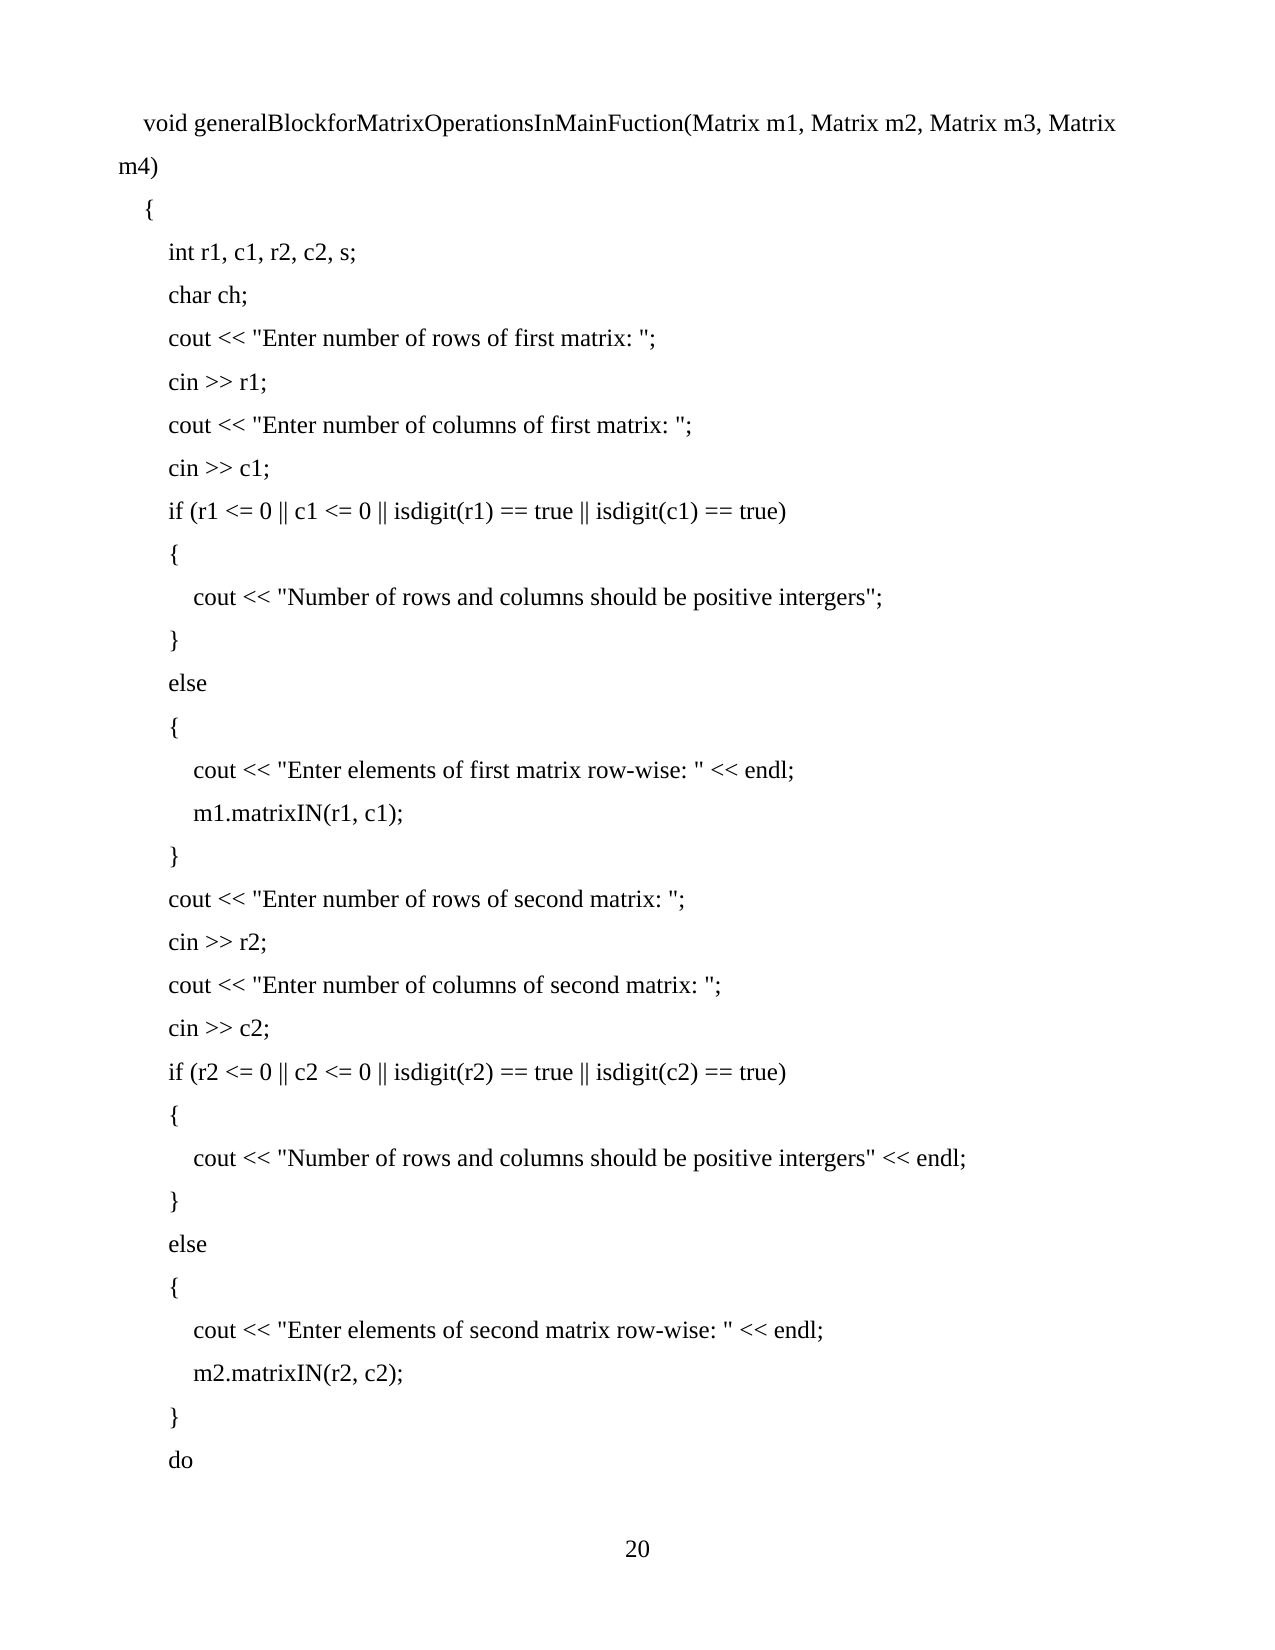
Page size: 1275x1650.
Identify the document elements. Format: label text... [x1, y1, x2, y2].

text } [118, 1402, 1157, 1430]
text { [118, 539, 1157, 568]
text { [118, 1272, 1157, 1301]
text m1.matrixIN(r1, c1); [118, 798, 1157, 827]
text cout << "Enter number of rows of first matrix: "; [118, 323, 1157, 352]
text cin >> r2; [118, 927, 1157, 956]
text void generalBlockforMatrixOperationsInMainFuction(Matrix m1, Matrix m2, Matrix m3, Matrix m4) [118, 108, 1157, 180]
text cout << "Enter elements of first matrix row-wise: " << endl; [118, 755, 1157, 783]
text do [118, 1445, 1157, 1473]
text else [118, 668, 1157, 697]
text cout << "Enter number of columns of first matrix: "; [118, 410, 1157, 438]
text else [118, 1229, 1157, 1258]
text cin >> r1; [118, 367, 1157, 395]
text cin >> c2; [118, 1013, 1157, 1042]
text if (r1 <= 0 || c1 <= 0 || isdigit(r1) == true || isdigit(c1) == true) [118, 496, 1157, 525]
text } [118, 1186, 1157, 1215]
text cout << "Enter elements of second matrix row-wise: " << endl; [118, 1315, 1157, 1344]
text { [118, 194, 1157, 223]
text { [118, 1100, 1157, 1128]
text cout << "Enter number of columns of second matrix: "; [118, 970, 1157, 999]
text cout << "Number of rows and columns should be positive intergers" << endl; [118, 1143, 1157, 1172]
text } [118, 841, 1157, 870]
text m2.matrixIN(r2, c2); [118, 1358, 1157, 1387]
text cout << "Number of rows and columns should be positive intergers"; [118, 582, 1157, 611]
text cout << "Enter number of rows of second matrix: "; [118, 884, 1157, 913]
text } [118, 625, 1157, 654]
text { [118, 712, 1157, 740]
text int r1, c1, r2, c2, s; [118, 237, 1157, 266]
text cin >> c1; [118, 453, 1157, 482]
text if (r2 <= 0 || c2 <= 0 || isdigit(r2) == true || isdigit(c2) == true) [118, 1057, 1157, 1085]
text char ch; [118, 280, 1157, 309]
